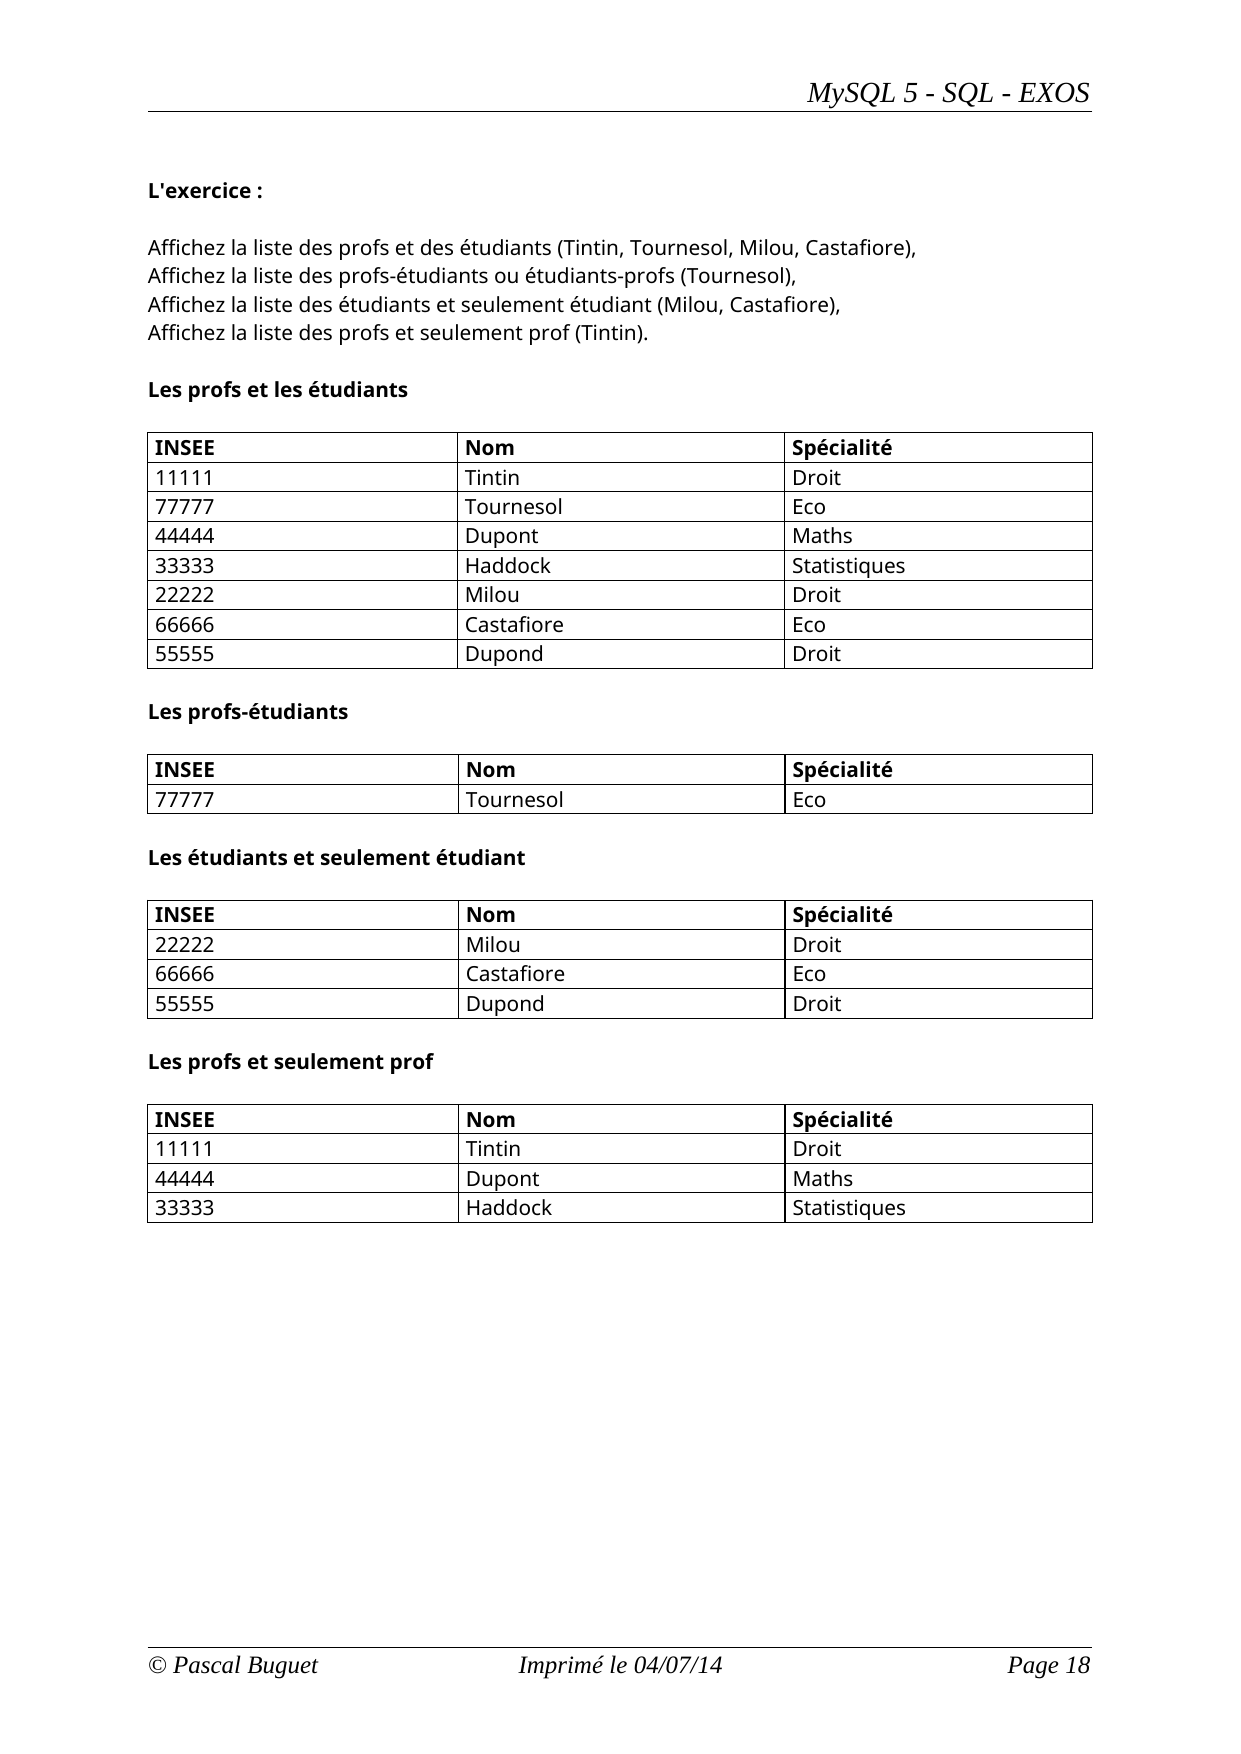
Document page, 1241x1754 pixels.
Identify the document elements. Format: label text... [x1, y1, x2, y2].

table_cell Tournesol [458, 492, 784, 521]
table_cell 44444 [148, 1164, 458, 1192]
table_cell 33333 [148, 551, 457, 579]
text Les profs-étudiants [148, 697, 1092, 726]
table_cell Droit [785, 463, 1092, 491]
table_cell Maths [785, 522, 1092, 550]
table_cell Castafiore [459, 960, 784, 988]
table_cell 44444 [148, 522, 457, 550]
table_cell Droit [786, 930, 1092, 958]
table_cell 55555 [148, 989, 458, 1017]
text Affichez la liste des profs-étudiants ou étudiants-profs (Tournesol), [148, 261, 1092, 290]
table_header Nom [459, 1105, 784, 1133]
table_header INSEE [148, 1105, 458, 1133]
table_cell Milou [458, 581, 784, 609]
table_cell Dupont [458, 522, 784, 550]
table_cell Milou [459, 930, 784, 958]
table_header INSEE [148, 433, 457, 462]
table_cell Eco [785, 492, 1092, 521]
table_header Spécialité [786, 755, 1092, 784]
table_cell Dupond [459, 989, 784, 1017]
table_cell Statistiques [786, 1193, 1092, 1222]
table_cell Dupond [458, 640, 784, 668]
table_cell Maths [786, 1164, 1092, 1192]
table_cell Eco [786, 960, 1092, 988]
table_cell Tournesol [459, 785, 784, 813]
table_cell Dupont [459, 1164, 784, 1192]
table_cell Haddock [459, 1193, 784, 1222]
table_header Spécialité [786, 901, 1092, 929]
table_cell Eco [786, 785, 1092, 813]
table_cell Droit [785, 581, 1092, 609]
text Affichez la liste des profs et des étudiants (Tintin, Tournesol, Milou, Castafiore), [148, 233, 1092, 261]
text Les profs et les étudiants [148, 375, 1092, 404]
table_header Nom [458, 433, 784, 462]
table_cell Eco [785, 610, 1092, 638]
text Affichez la liste des étudiants et seulement étudiant (Milou, Castafiore), [148, 290, 1092, 318]
table_header Nom [459, 901, 784, 929]
table_cell Droit [786, 989, 1092, 1017]
table_cell Droit [785, 640, 1092, 668]
table_cell 66666 [148, 960, 458, 988]
text L'exercice : [148, 176, 1092, 204]
table_header Spécialité [785, 433, 1092, 462]
table_cell 11111 [148, 463, 457, 491]
table_cell 11111 [148, 1134, 458, 1163]
table_cell 22222 [148, 930, 458, 958]
table_cell 77777 [148, 785, 458, 813]
table_cell 55555 [148, 640, 457, 668]
table_cell Tintin [459, 1134, 784, 1163]
table_cell Castafiore [458, 610, 784, 638]
table_cell Statistiques [785, 551, 1092, 579]
text Les étudiants et seulement étudiant [148, 843, 1092, 871]
table_header INSEE [148, 755, 458, 784]
table_header Nom [459, 755, 784, 784]
table_cell 66666 [148, 610, 457, 638]
table_cell Droit [786, 1134, 1092, 1163]
table_cell Tintin [458, 463, 784, 491]
table_cell 22222 [148, 581, 457, 609]
table_header INSEE [148, 901, 458, 929]
text Les profs et seulement prof [148, 1047, 1092, 1075]
table_cell 33333 [148, 1193, 458, 1222]
table_cell Haddock [458, 551, 784, 579]
table_cell 77777 [148, 492, 457, 521]
text Affichez la liste des profs et seulement prof (Tintin). [148, 318, 1092, 347]
table_header Spécialité [786, 1105, 1092, 1133]
